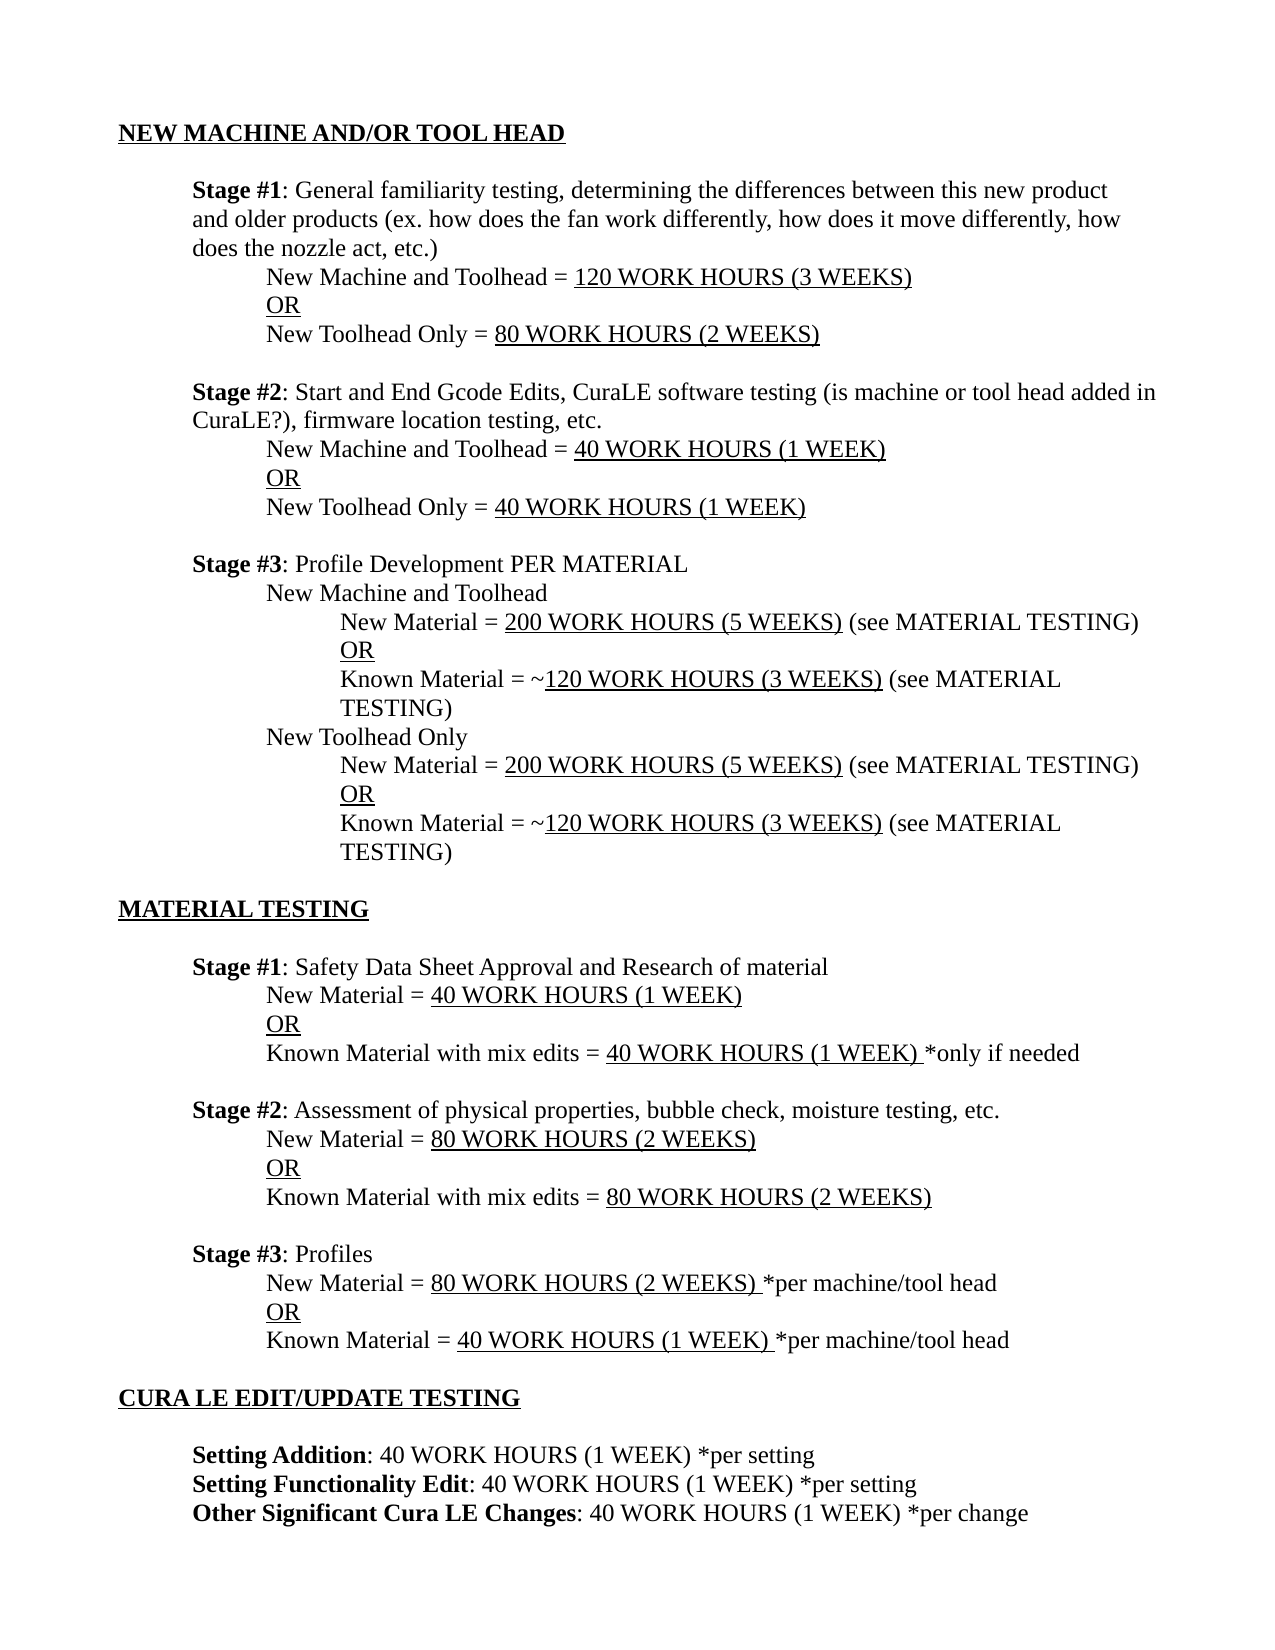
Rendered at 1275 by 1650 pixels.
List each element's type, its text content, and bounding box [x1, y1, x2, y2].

text New Toolhead Only = 40 WORK HOURS (1 WEEK) [118, 492, 1157, 521]
text New Toolhead Only = 80 WORK HOURS (2 WEEKS) [118, 319, 1157, 348]
text OR [118, 1153, 1157, 1182]
text Stage #3: Profiles [118, 1239, 1157, 1268]
text OR [118, 463, 1157, 492]
text Setting Functionality Edit: 40 WORK HOURS (1 WEEK) *per setting [118, 1469, 1157, 1498]
text Known Material = 40 WORK HOURS (1 WEEK) *per machine/tool head [118, 1326, 1157, 1354]
text New Material = 40 WORK HOURS (1 WEEK) [118, 981, 1157, 1009]
text Stage #1: General familiarity testing, determining the differences between this new product and older products (ex. how does the fan work differently, how does it move differently, how does the nozzle act, etc.) [118, 176, 1157, 262]
text New Material = 80 WORK HOURS (2 WEEKS) [118, 1124, 1157, 1153]
text New Material = 200 WORK HOURS (5 WEEKS) (see MATERIAL TESTING) [118, 751, 1157, 779]
text Stage #3: Profile Development PER MATERIAL [118, 549, 1157, 578]
text Known Material with mix edits = 80 WORK HOURS (2 WEEKS) [118, 1182, 1157, 1211]
text OR [118, 636, 1157, 664]
text Known Material with mix edits = 40 WORK HOURS (1 WEEK) *only if needed [118, 1038, 1157, 1067]
text New Material = 80 WORK HOURS (2 WEEKS) *per machine/tool head [118, 1268, 1157, 1297]
text OR [118, 1297, 1157, 1326]
text New Machine and Toolhead = 120 WORK HOURS (3 WEEKS) [118, 262, 1157, 291]
text Known Material = ~120 WORK HOURS (3 WEEKS) (see MATERIAL TESTING) [118, 808, 1157, 866]
text Other Significant Cura LE Changes: 40 WORK HOURS (1 WEEK) *per change [118, 1498, 1157, 1527]
text OR [118, 1009, 1157, 1038]
text New Material = 200 WORK HOURS (5 WEEKS) (see MATERIAL TESTING) [118, 607, 1157, 636]
text Known Material = ~120 WORK HOURS (3 WEEKS) (see MATERIAL TESTING) [118, 664, 1157, 722]
text Stage #2: Start and End Gcode Edits, CuraLE software testing (is machine or tool head added in CuraLE?), firmware location testing, etc. [118, 377, 1157, 434]
text MATERIAL TESTING [118, 894, 1157, 923]
text CURA LE EDIT/UPDATE TESTING [118, 1383, 1157, 1412]
text NEW MACHINE AND/OR TOOL HEAD [118, 118, 1157, 147]
text New Machine and Toolhead [118, 578, 1157, 607]
text OR [118, 291, 1157, 319]
text Stage #2: Assessment of physical properties, bubble check, moisture testing, etc. [118, 1096, 1157, 1124]
text Setting Addition: 40 WORK HOURS (1 WEEK) *per setting [118, 1441, 1157, 1469]
text Stage #1: Safety Data Sheet Approval and Research of material [118, 952, 1157, 981]
text OR [118, 779, 1157, 808]
text New Toolhead Only [118, 722, 1157, 751]
text New Machine and Toolhead = 40 WORK HOURS (1 WEEK) [118, 434, 1157, 463]
